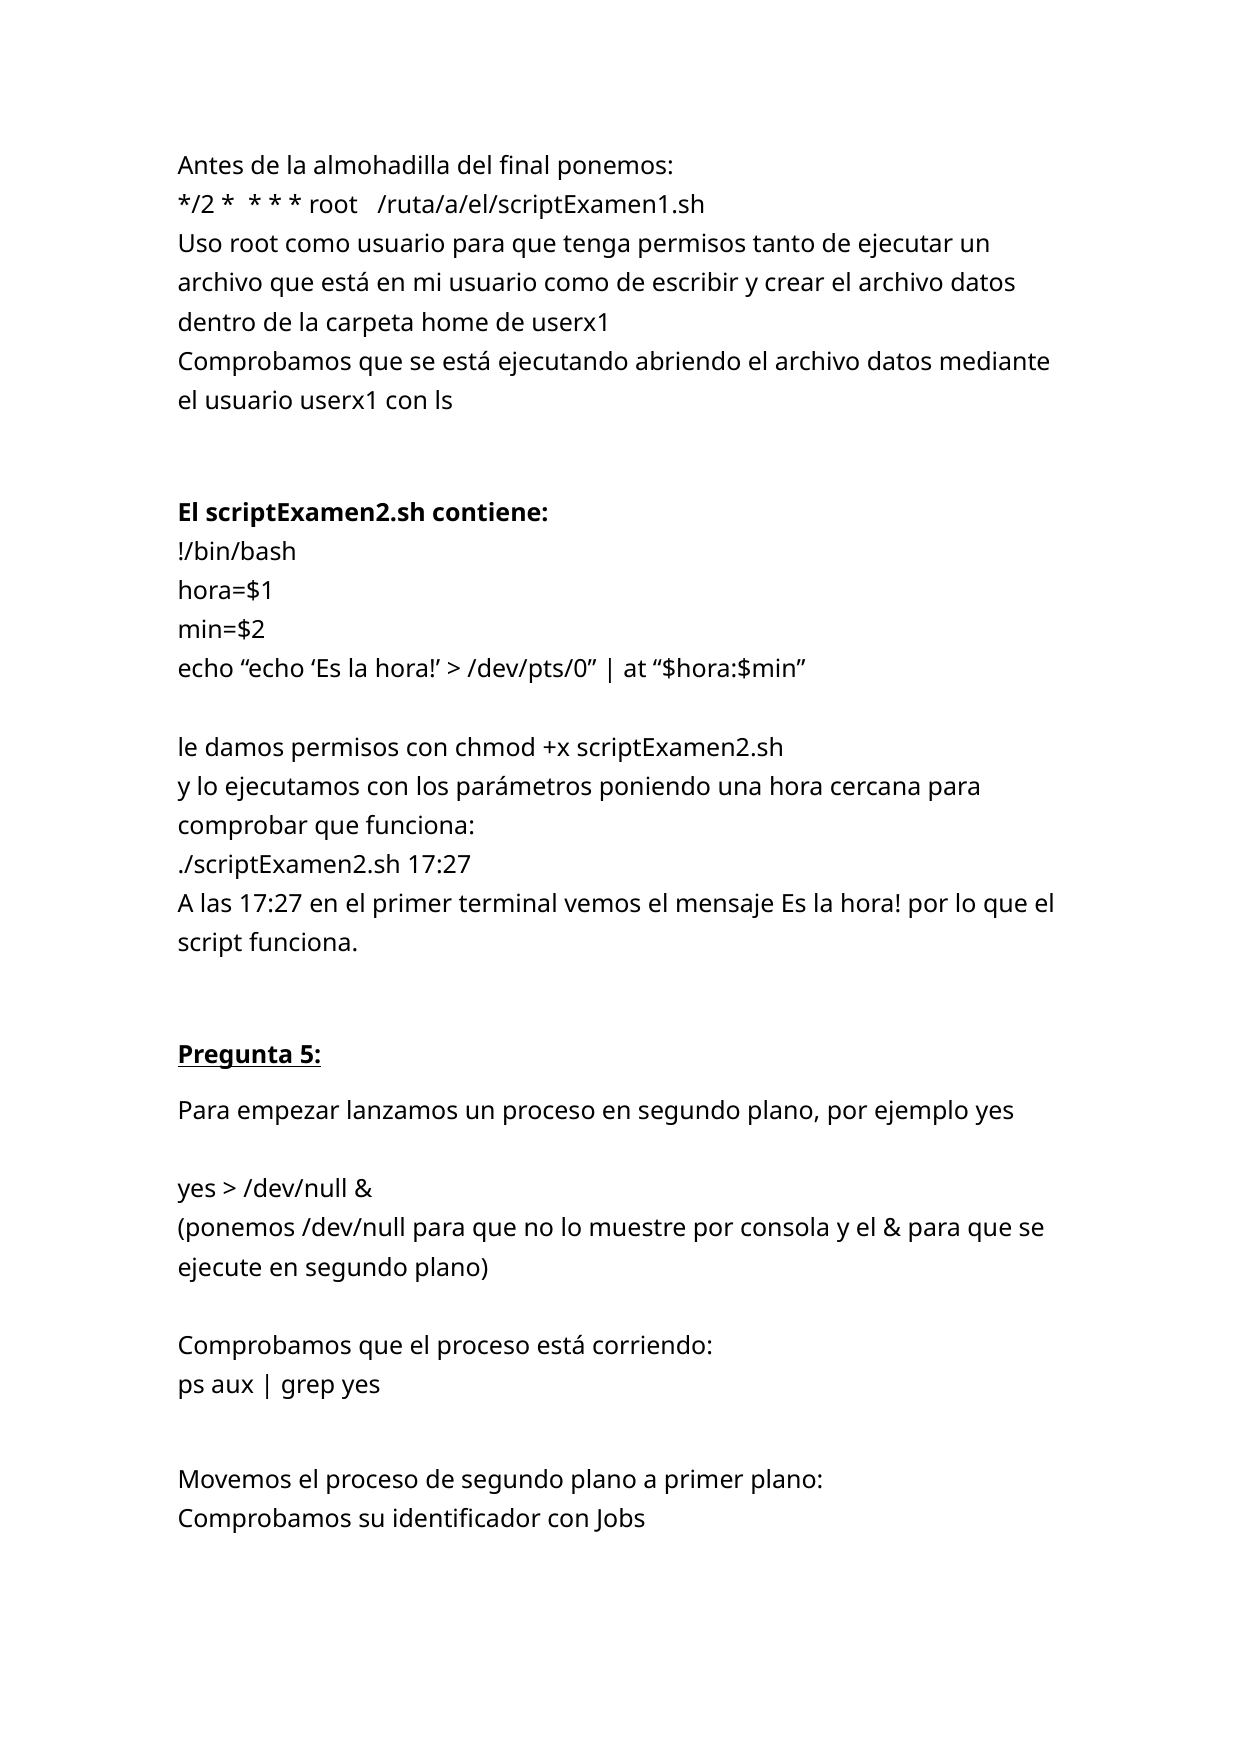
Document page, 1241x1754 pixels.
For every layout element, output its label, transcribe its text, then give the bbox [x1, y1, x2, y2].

text Movemos el proceso de segundo plano a primer plano: Comprobamos su identificador con Jobs [177, 1462, 1063, 1535]
text El scriptExamen2.sh contiene: !/bin/bash hora=$1 min=$2 echo “echo ‘Es la hora!’ > /dev/pts/0” | at “$hora:$min” le damos permisos con chmod +x scriptExamen2.sh y lo ejecutamos con los parámetros poniendo una hora cercana para comprobar que funciona: ./scriptExamen2.sh 17:27 A las 17:27 en el primer terminal vemos el mensaje Es la hora! por lo que el script funciona. [177, 494, 1063, 959]
text Para empezar lanzamos un proceso en segundo plano, por ejemplo yes yes > /dev/null & (ponemos /dev/null para que no lo muestre por consola y el & para que se ejecute en segundo plano) Comprobamos que el proceso está corriendo: ps aux | grep yes [177, 1093, 1063, 1440]
text Antes de la almohadilla del final ponemos: */2 * * * * root /ruta/a/el/scriptExamen1.sh Uso root como usuario para que tenga permisos tanto de ejecutar un archivo que está en mi usuario como de escribir y crear el archivo datos dentro de la carpeta home de userx1 Comprobamos que se está ejecutando abriendo el archivo datos mediante el usuario userx1 con ls [177, 148, 1063, 417]
text Pregunta 5: [177, 1037, 1063, 1071]
